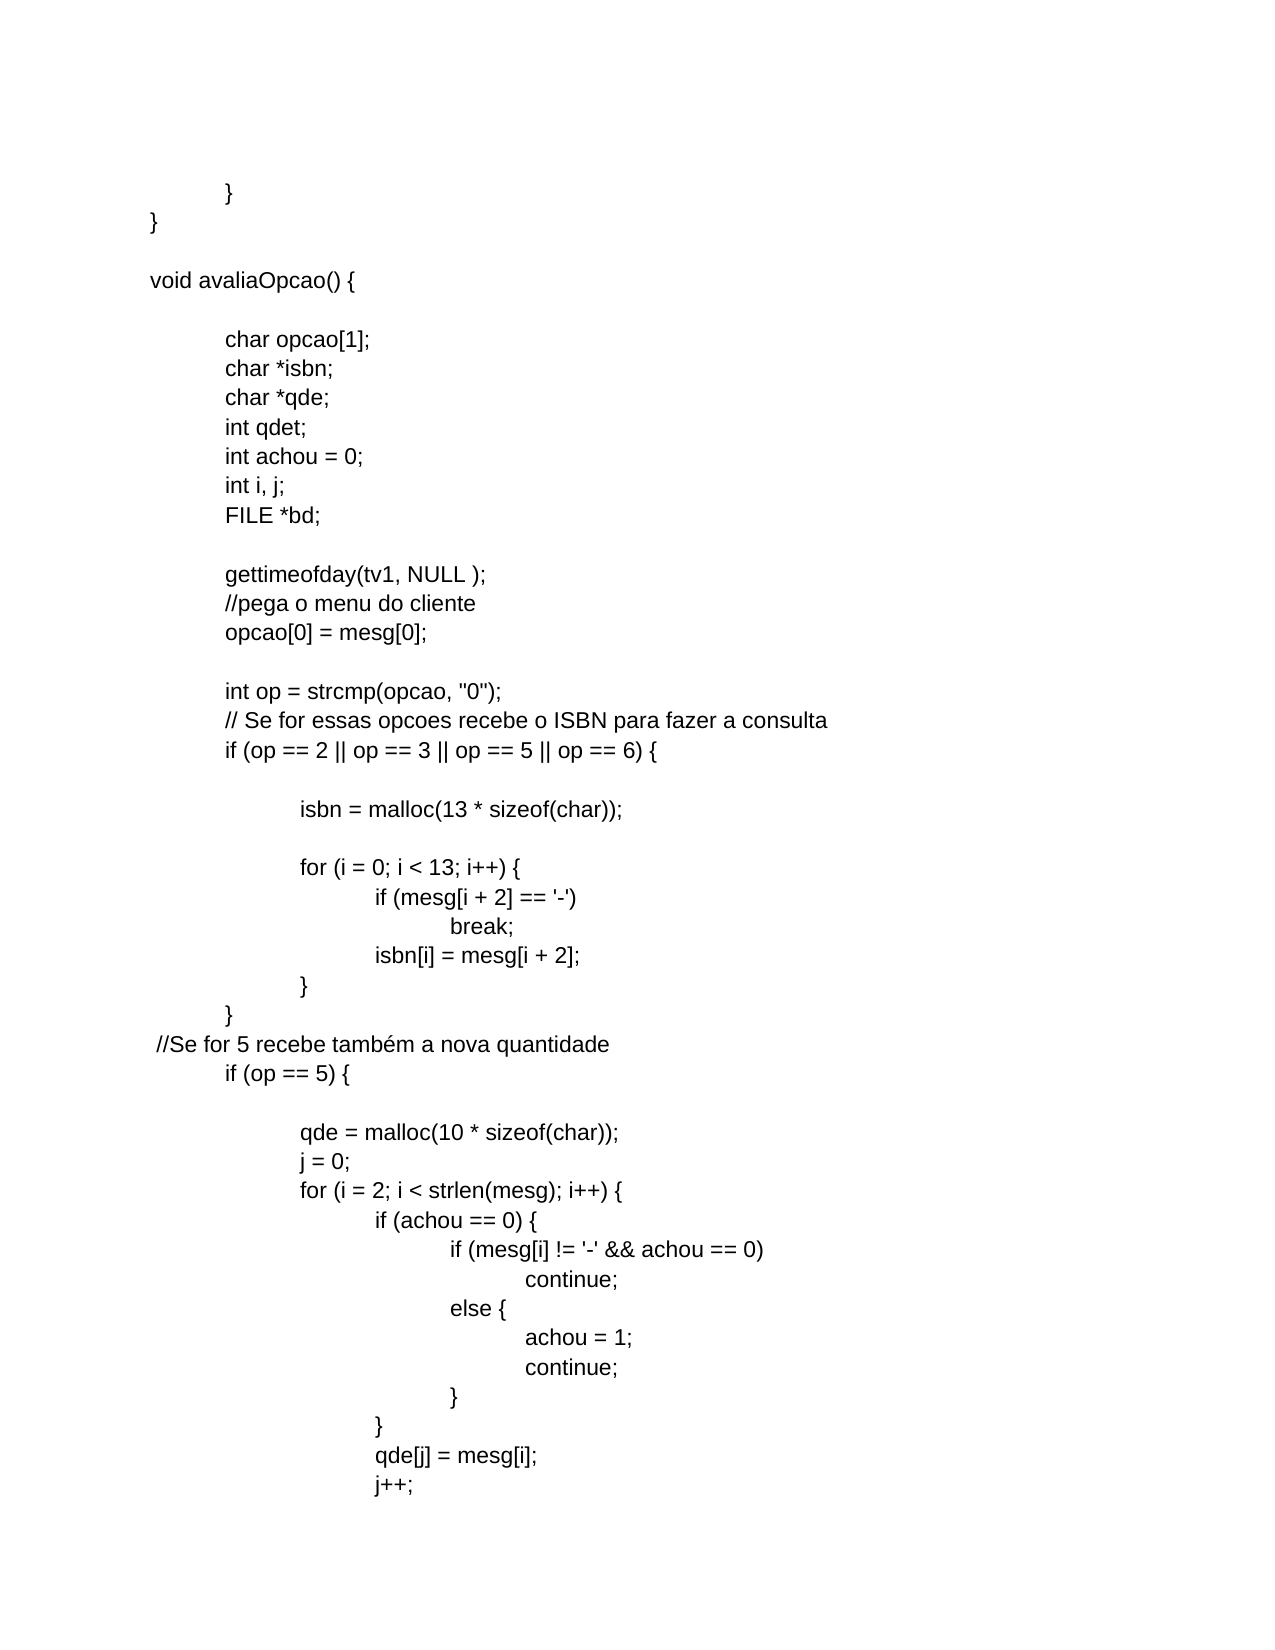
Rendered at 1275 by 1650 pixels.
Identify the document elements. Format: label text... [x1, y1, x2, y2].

text if (op == 5) { [150, 1061, 1125, 1086]
text } [150, 179, 1125, 205]
text } [150, 972, 1125, 998]
text //pega o menu do cliente [150, 591, 1125, 616]
text int i, j; [150, 473, 1125, 499]
text break; [150, 914, 1125, 939]
text char *isbn; [150, 356, 1125, 381]
text for (i = 2; i < strlen(mesg); i++) { [150, 1178, 1125, 1204]
text qde = malloc(10 * sizeof(char)); [150, 1119, 1125, 1145]
text } [150, 1002, 1125, 1027]
text if (mesg[i + 2] == '-') [150, 884, 1125, 910]
text if (op == 2 || op == 3 || op == 5 || op == 6) { [150, 737, 1125, 763]
text void avaliaOpcao() { [150, 267, 1125, 293]
text for (i = 0; i < 13; i++) { [150, 855, 1125, 881]
text if (mesg[i] != '-' && achou == 0) [150, 1237, 1125, 1262]
text } [150, 209, 1125, 234]
text continue; [150, 1266, 1125, 1292]
text j = 0; [150, 1149, 1125, 1174]
text FILE *bd; [150, 502, 1125, 528]
text if (achou == 0) { [150, 1207, 1125, 1233]
text qde[j] = mesg[i]; [150, 1442, 1125, 1468]
text // Se for essas opcoes recebe o ISBN para fazer a consulta [150, 708, 1125, 734]
text int qdet; [150, 414, 1125, 440]
text } [150, 1413, 1125, 1439]
text opcao[0] = mesg[0]; [150, 620, 1125, 646]
text } [150, 1384, 1125, 1409]
text char *qde; [150, 385, 1125, 411]
text gettimeofday(tv1, NULL ); [150, 561, 1125, 587]
text isbn = malloc(13 * sizeof(char)); [150, 796, 1125, 822]
text else { [150, 1296, 1125, 1321]
text int achou = 0; [150, 444, 1125, 469]
text isbn[i] = mesg[i + 2]; [150, 943, 1125, 969]
text char opcao[1]; [150, 326, 1125, 352]
text //Se for 5 recebe também a nova quantidade [150, 1031, 1125, 1057]
text int op = strcmp(opcao, "0"); [150, 679, 1125, 704]
text continue; [150, 1354, 1125, 1380]
text j++; [150, 1472, 1125, 1497]
text achou = 1; [150, 1325, 1125, 1351]
